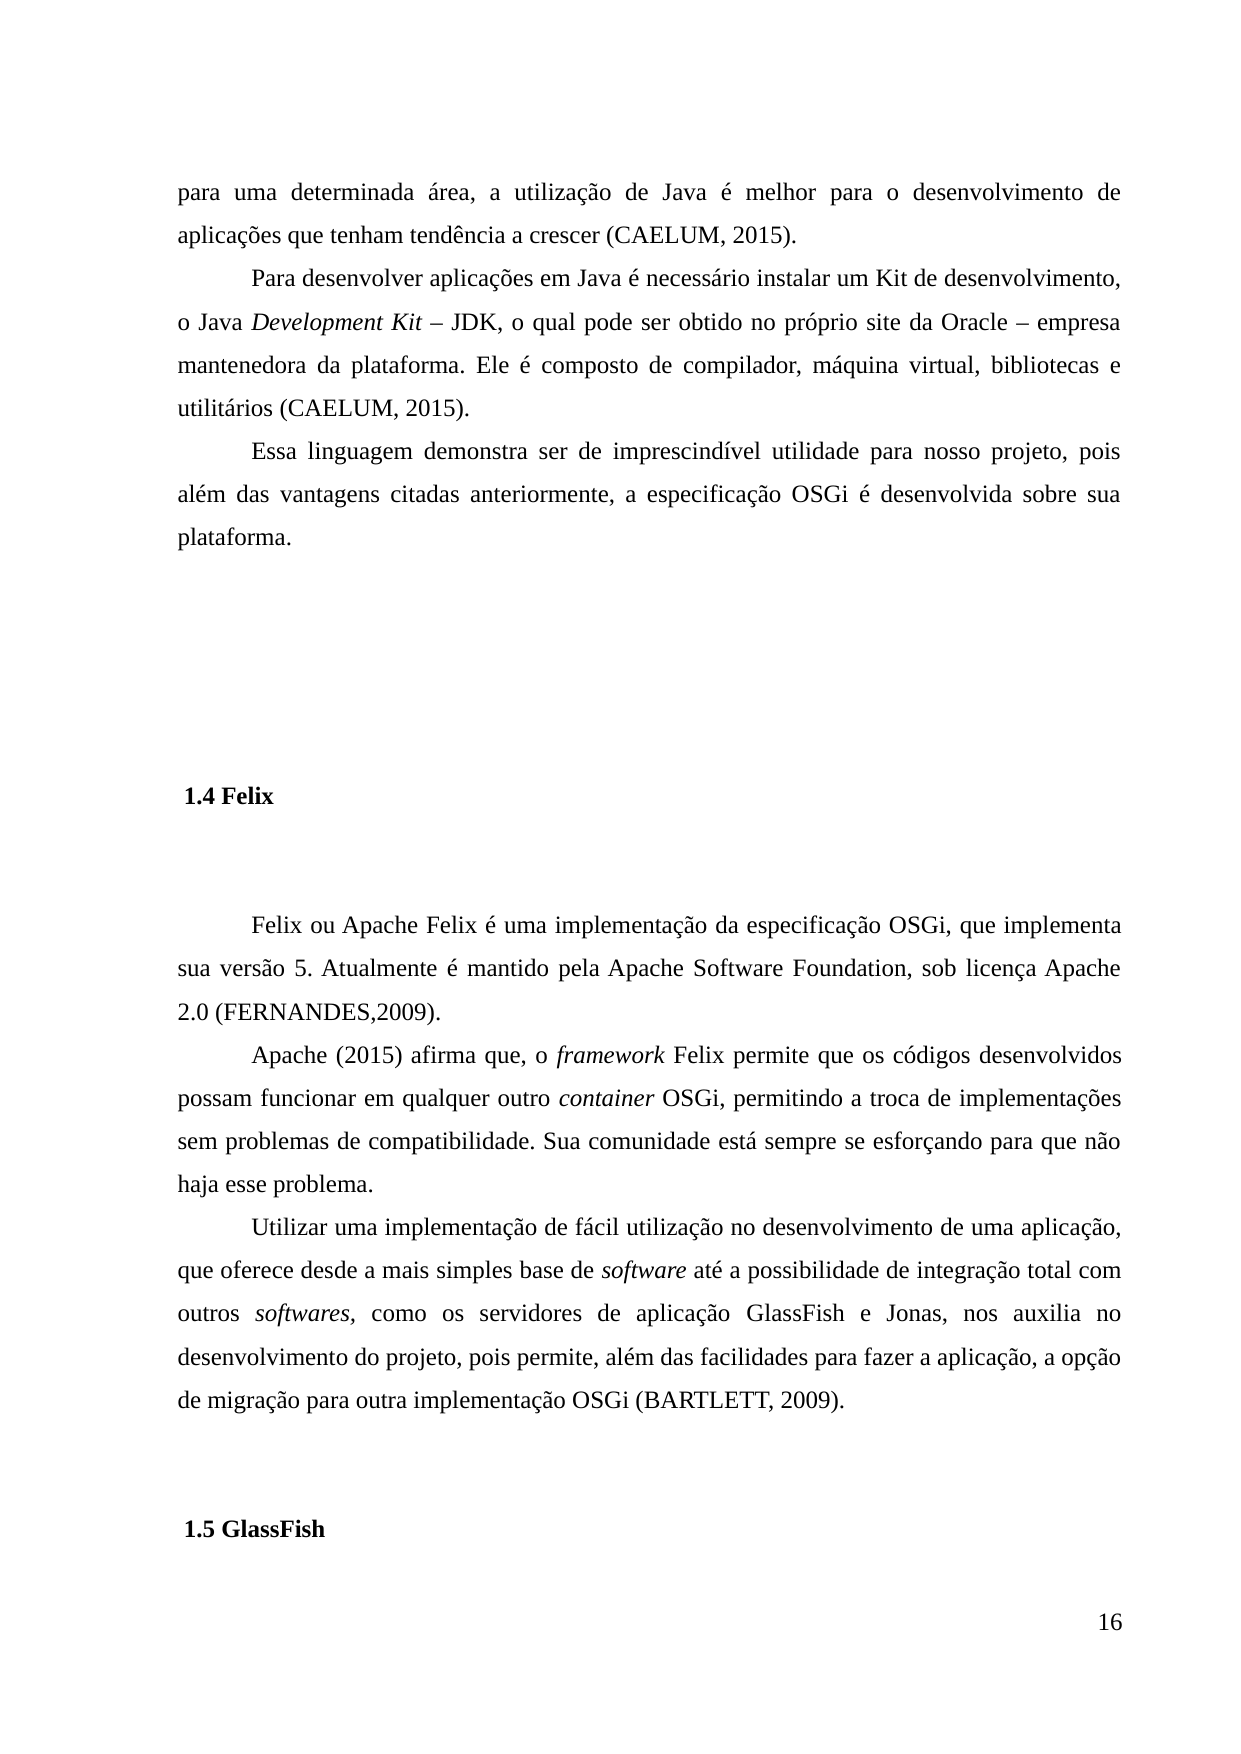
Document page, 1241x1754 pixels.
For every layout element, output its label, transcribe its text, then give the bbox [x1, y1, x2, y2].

text Utilizar uma implementação de fácil utilização no desenvolvimento de uma aplicação, que oferece desde a mais simples base de software até a possibilidade de integração total com outros softwares, como os servidores de aplicação GlassFish e Jonas, nos auxilia no desenvolvimento do projeto, pois permite, além das facilidades para fazer a aplicação, a opção de migração para outra implementação OSGi (BARTLETT, 2009). [177, 1212, 1122, 1413]
text Felix ou Apache Felix é uma implementação da especificação OSGi, que implementa sua versão 5. Atualmente é mantido pela Apache Software Foundation, sob licença Apache 2.0 (FERNANDES,2009). [177, 910, 1122, 1025]
text para uma determinada área, a utilização de Java é melhor para o desenvolvimento de aplicações que tenham tendência a crescer (CAELUM, 2015). [177, 177, 1122, 249]
subtitle GlassFish [177, 1514, 1122, 1543]
text Apache (2015) afirma que, o framework Felix permite que os códigos desenvolvidos possam funcionar em qualquer outro container OSGi, permitindo a troca de implementações sem problemas de compatibilidade. Sua comunidade está sempre se esforçando para que não haja esse problema. [177, 1040, 1122, 1198]
text Para desenvolver aplicações em Java é necessário instalar um Kit de desenvolvimento, o Java Development Kit – JDK, o qual pode ser obtido no próprio site da Oracle – empresa mantenedora da plataforma. Ele é composto de compilador, máquina virtual, bibliotecas e utilitários (CAELUM, 2015). [177, 263, 1122, 422]
subtitle Felix [177, 781, 1122, 810]
text Essa linguagem demonstra ser de imprescindível utilidade para nosso projeto, pois além das vantagens citadas anteriormente, a especificação OSGi é desenvolvida sobre sua plataforma. [177, 436, 1122, 551]
